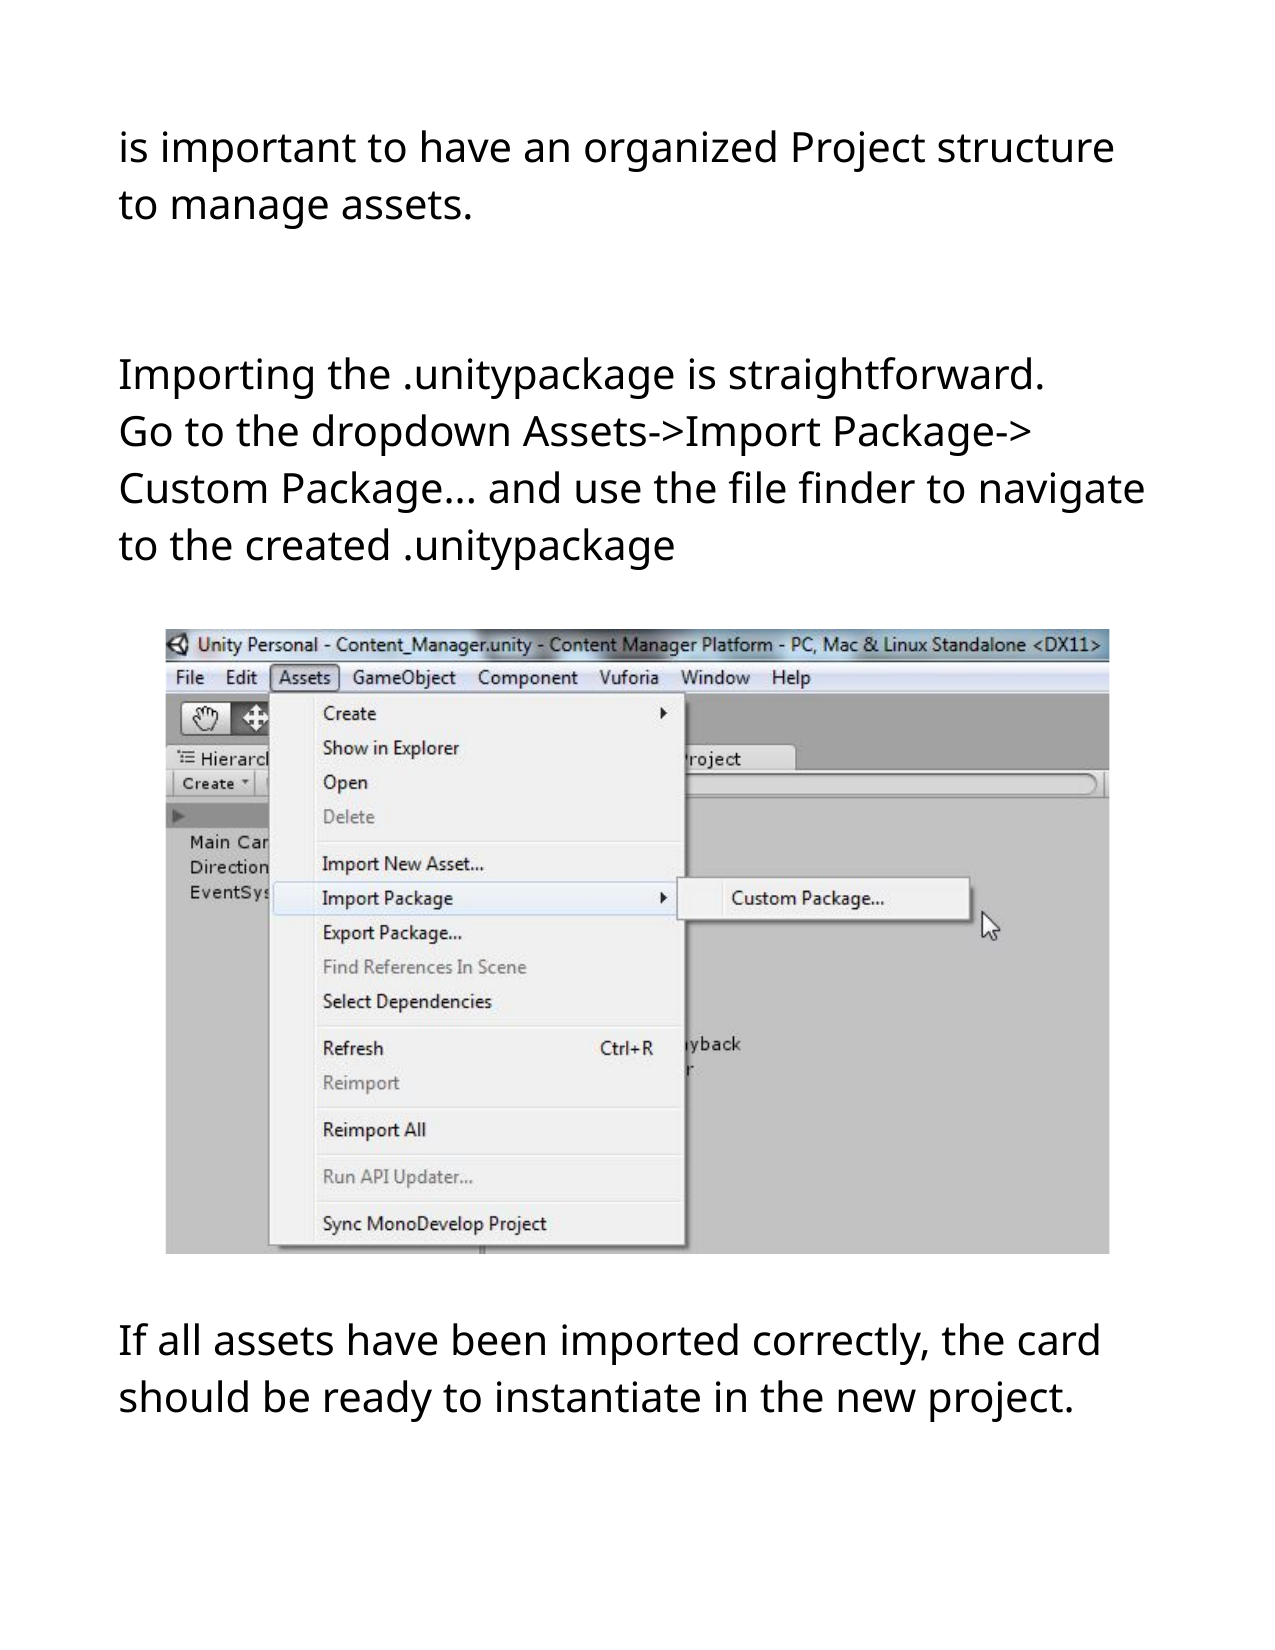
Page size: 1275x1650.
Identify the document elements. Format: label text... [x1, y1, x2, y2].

text is important to have an organized Project structure to manage assets. [118, 118, 1157, 232]
picture [165, 629, 1110, 1254]
text Go to the dropdown Assets->Import Package-> Custom Package... and use the file finder to navigate to the created .unitypackage [118, 402, 1157, 572]
text Importing the .unitypackage is straightforward. [118, 345, 1157, 402]
text If all assets have been imported correctly, the card should be ready to instantiate in the new project. [118, 1311, 1157, 1424]
